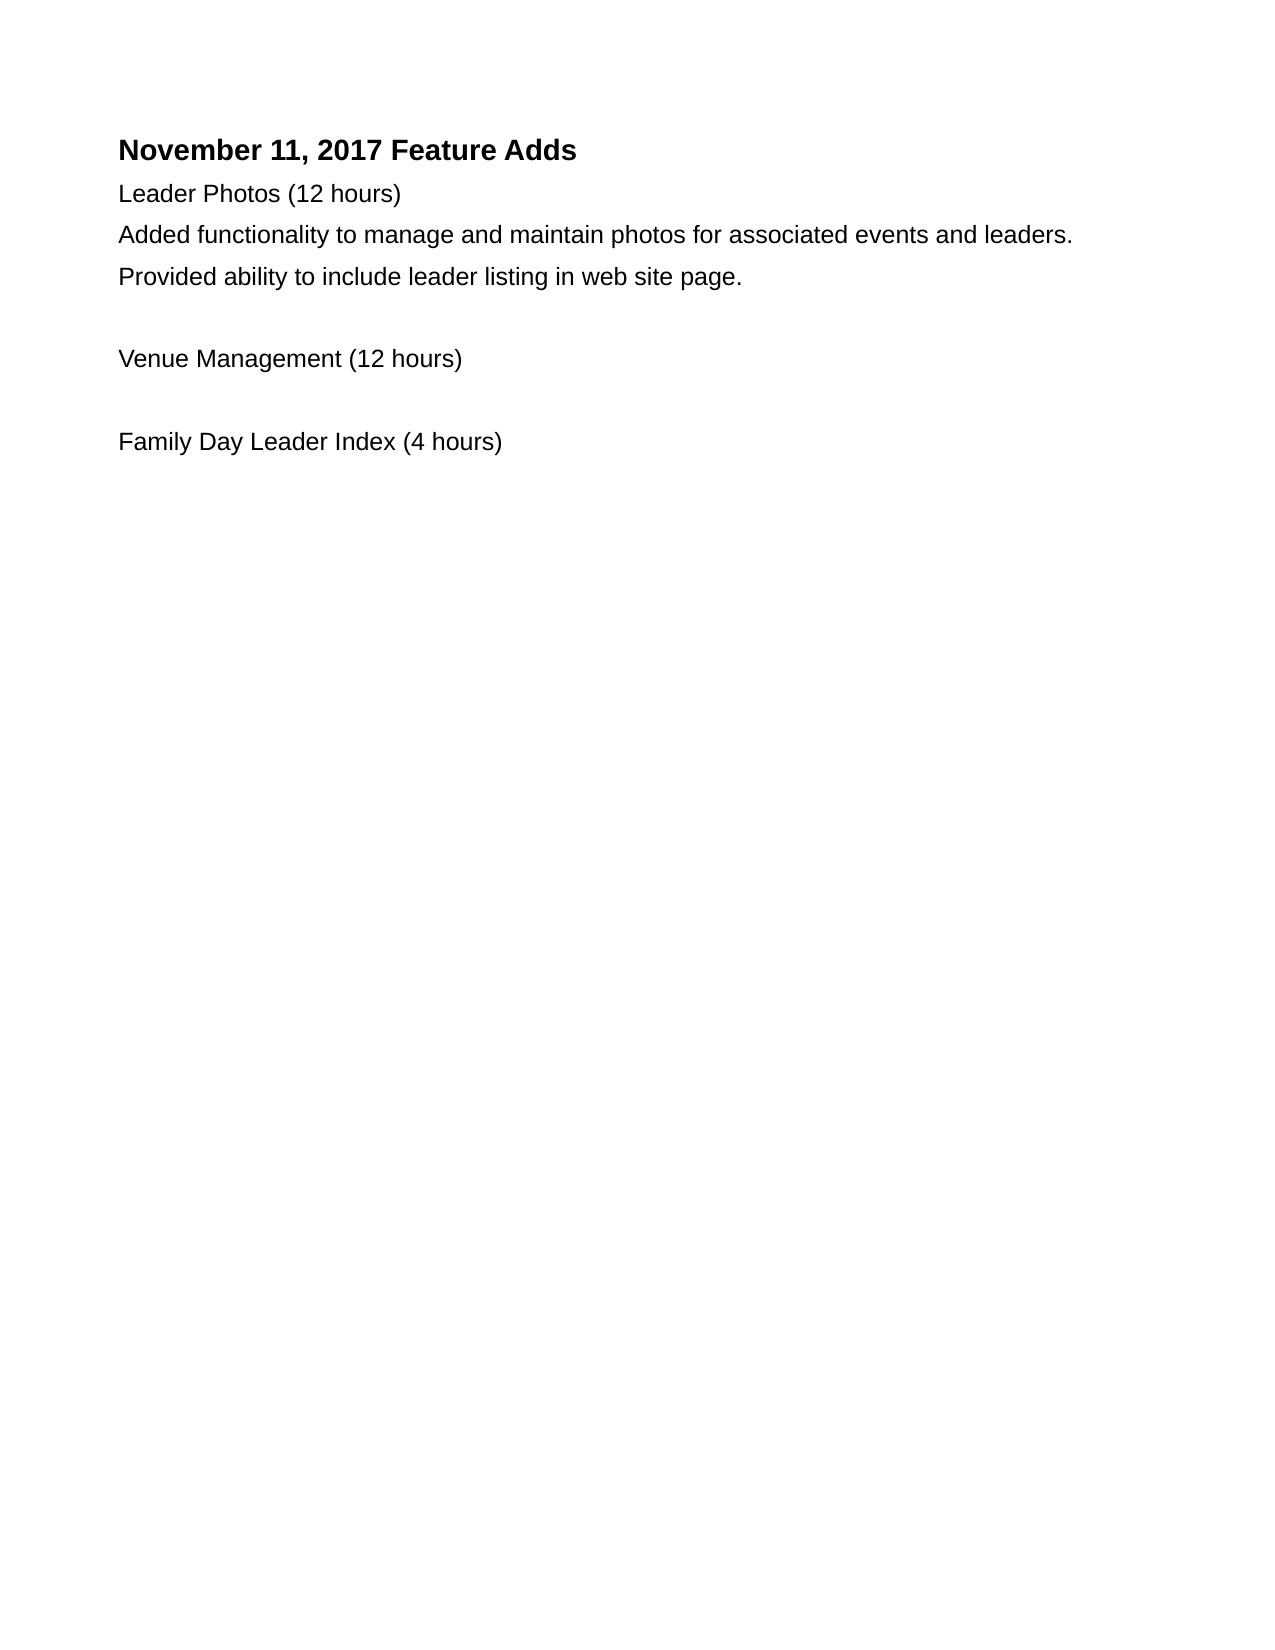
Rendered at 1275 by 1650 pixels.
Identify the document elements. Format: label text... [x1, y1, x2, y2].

subtitle November 11, 2017 Feature Adds [118, 133, 1157, 166]
text Family Day Leader Index (4 hours) [118, 426, 1157, 455]
text Venue Management (12 hours) [118, 344, 1157, 373]
text Added functionality to manage and maintain photos for associated events and leaders. [118, 220, 1157, 249]
text Provided ability to include leader listing in web site page. [118, 261, 1157, 290]
text Leader Photos (12 hours) [118, 179, 1157, 208]
